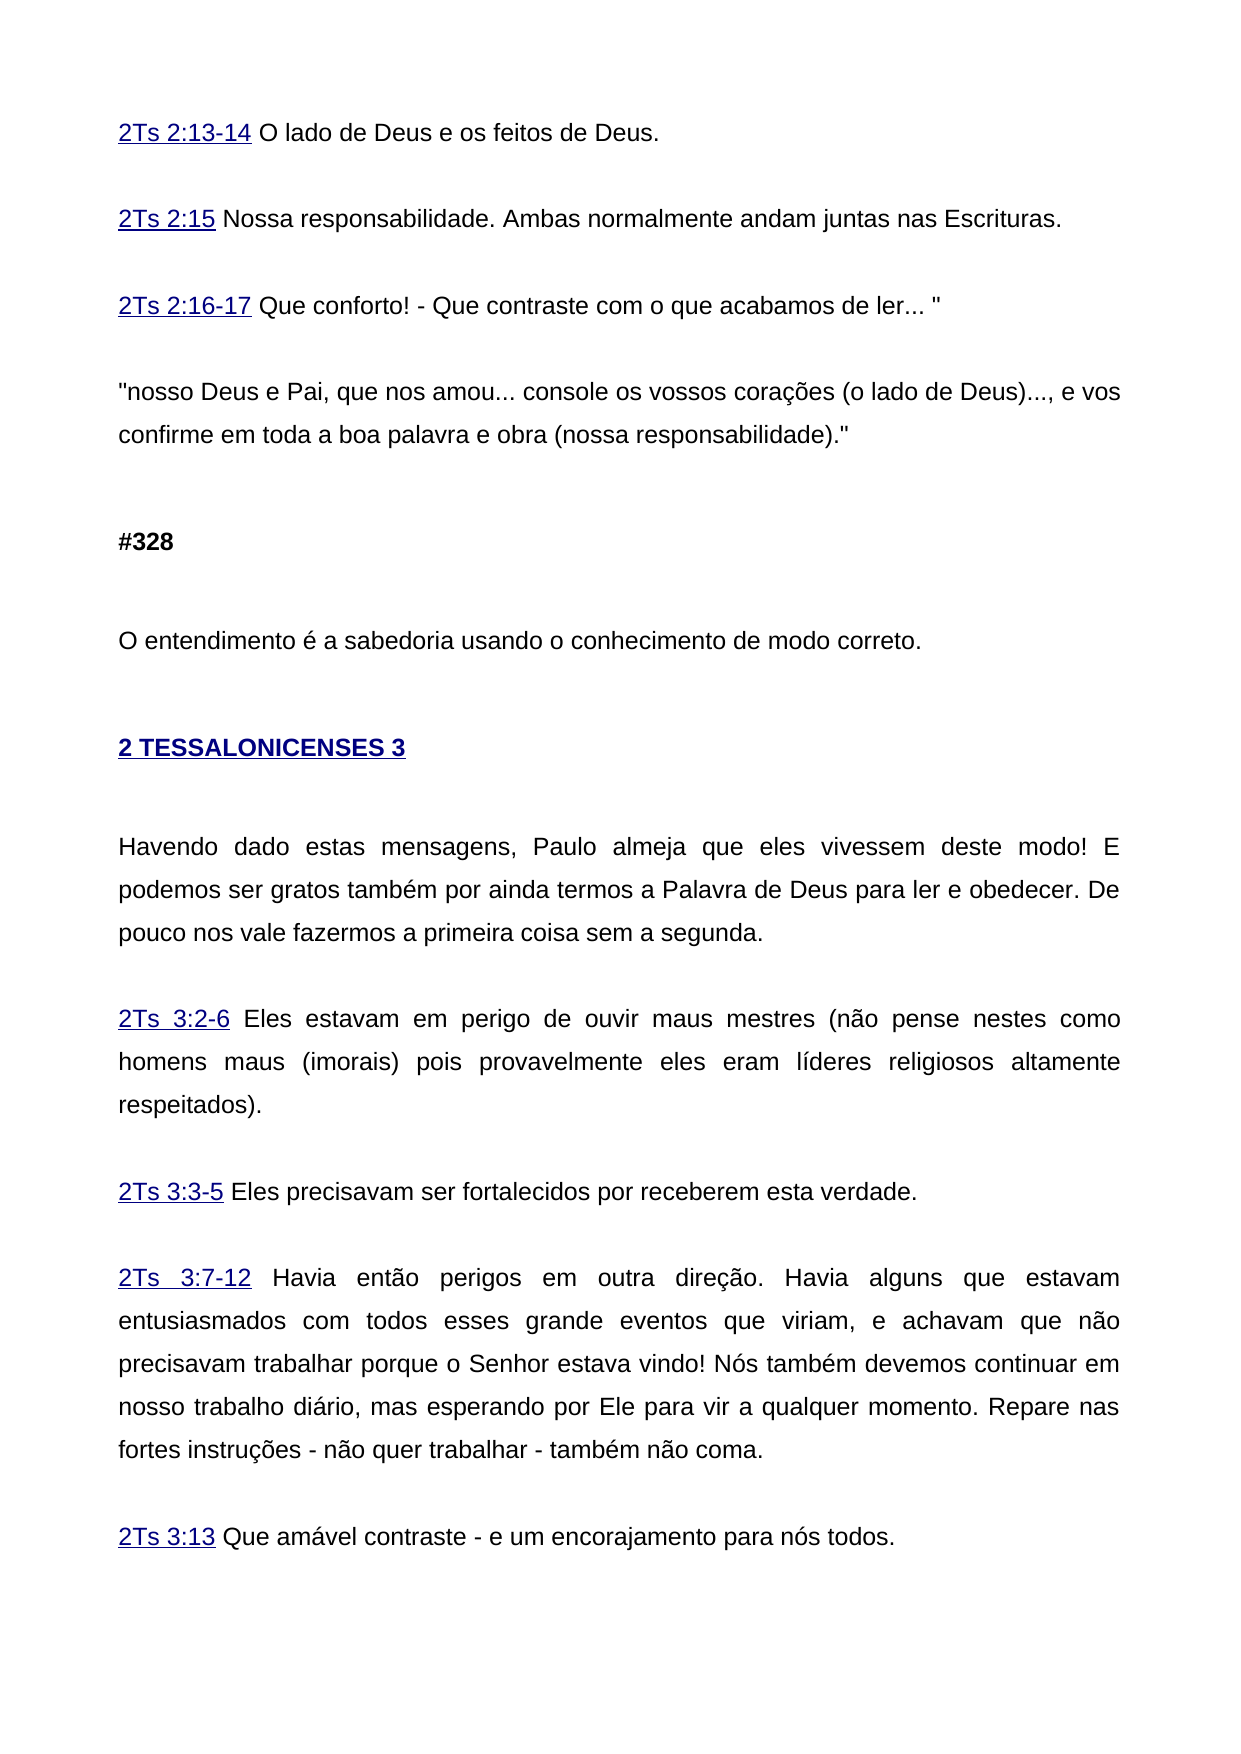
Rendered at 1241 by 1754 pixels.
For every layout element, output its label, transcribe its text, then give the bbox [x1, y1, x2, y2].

subtitle 2 TESSALONICENSES 3 [118, 733, 1122, 762]
text O entendimento é a sabedoria usando o conhecimento de modo correto. [118, 626, 1122, 654]
text 2Ts 3:13 Que amável contraste - e um encorajamento para nós todos. [118, 1522, 1122, 1550]
text 2Ts 2:15 Nossa responsabilidade. Ambas normalmente andam juntas nas Escrituras. [118, 204, 1122, 233]
text 2Ts 3:3-5 Eles precisavam ser fortalecidos por receberem esta verdade. [118, 1177, 1122, 1205]
subtitle #328 [118, 527, 1122, 556]
text "nosso Deus e Pai, que nos amou... console os vossos corações (o lado de Deus)..., e vos confirme em toda a boa palavra e obra (nossa responsabilidade)." [118, 377, 1122, 449]
text 2Ts 3:2-6 Eles estavam em perigo de ouvir maus mestres (não pense nestes como homens maus (imorais) pois provavelmente eles eram líderes religiosos altamente respeitados). [118, 1004, 1122, 1119]
text 2Ts 2:16-17 Que conforto! - Que contraste com o que acabamos de ler... " [118, 291, 1122, 319]
text Havendo dado estas mensagens, Paulo almeja que eles vivessem deste modo! E podemos ser gratos também por ainda termos a Palavra de Deus para ler e obedecer. De pouco nos vale fazermos a primeira coisa sem a segunda. [118, 832, 1122, 947]
text 2Ts 3:7-12 Havia então perigos em outra direção. Havia alguns que estavam entusiasmados com todos esses grande eventos que viriam, e achavam que não precisavam trabalhar porque o Senhor estava vindo! Nós também devemos continuar em nosso trabalho diário, mas esperando por Ele para vir a qualquer momento. Repare nas fortes instruções - não quer trabalhar - também não coma. [118, 1263, 1122, 1464]
text 2Ts 2:13-14 O lado de Deus e os feitos de Deus. [118, 118, 1122, 147]
